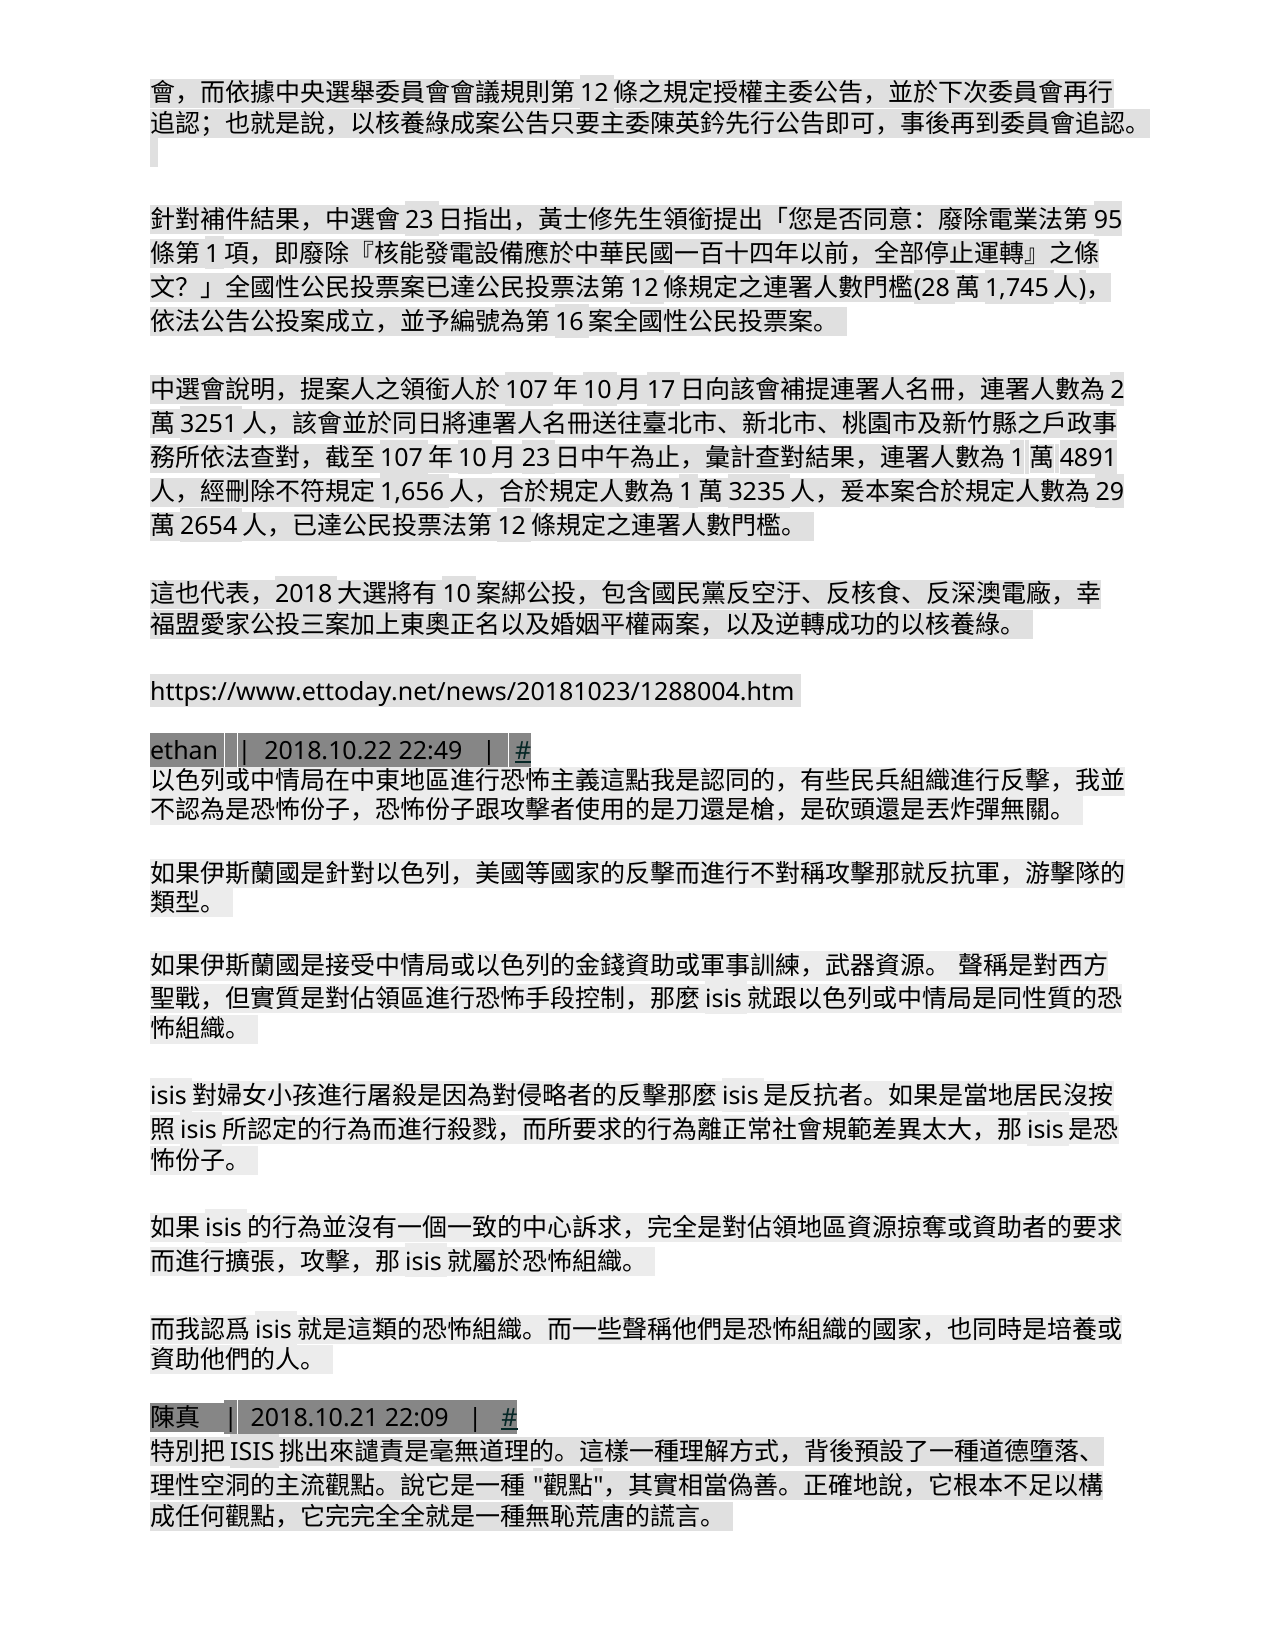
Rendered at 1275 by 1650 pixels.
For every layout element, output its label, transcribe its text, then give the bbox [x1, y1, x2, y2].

text 以核養綠逆轉勝定案編號第16！10公投綁1124大選 記者賴于榛／台北報導 中央選舉委員會23日公告「以核養綠」公投案連署書補件成功，彙計查對結果，補件連署人數為1萬4891人，經刪除不符規定1656人，合於規定人數為1萬3235人，最後本案合於規定人數為29萬2654人，已達公民投票法第12條規定之連署人數門檻的28萬1745份；中選會也公告，「以核養綠」是編號為第16案全國性公民投票案，換句話說，將有10公投綁1124大選。 以核養綠補件後，中選會17日打破過去不討論個案、不指揮戶所、不預設立場等等說法，發出新聞稿挑明指出，為利「以核養綠」於10月24日前成案，以與11月24日地方性公職人員選舉同日舉行投票，中選會已請戶政機關在10月23日中午12時前將完成查對連署人名冊之部分結果先予函覆。 中選會更透過加開委員會議，臨時提案決議，如有公告公投提案之必要，可不必加開委員會，而依據中央選舉委員會會議規則第12條之規定授權主委公告，並於下次委員會再行追認；也就是說，以核養綠成案公告只要主委陳英鈐先行公告即可，事後再到委員會追認。 針對補件結果，中選會23日指出，黃士修先生領銜提出「您是否同意：廢除電業法第95條第1項，即廢除『核能發電設備應於中華民國一百十四年以前，全部停止運轉』之條文？」全國性公民投票案已達公民投票法第12條規定之連署人數門檻(28萬1,745人)，依法公告公投案成立，並予編號為第16案全國性公民投票案。 中選會說明，提案人之領銜人於107年10月17日向該會補提連署人名冊，連署人數為2萬3251人，該會並於同日將連署人名冊送往臺北市、新北市、桃園市及新竹縣之戶政事務所依法查對，截至107年10月23日中午為止，彙計查對結果，連署人數為1萬4891人，經刪除不符規定1,656人，合於規定人數為1萬3235人，爰本案合於規定人數為29萬2654人，已達公民投票法第12條規定之連署人數門檻。 這也代表，2018大選將有10案綁公投，包含國民黨反空汙、反核食、反深澳電廠，幸福盟愛家公投三案加上東奧正名以及婚姻平權兩案，以及逆轉成功的以核養綠。 https://www.ettoday.net/news/20181023/1288004.htm [150, 75, 1125, 707]
text 以色列或中情局在中東地區進行恐怖主義這點我是認同的，有些民兵組織進行反擊，我並不認為是恐怖份子，恐怖份子跟攻擊者使用的是刀還是槍，是砍頭還是丟炸彈無關。 如果伊斯蘭國是針對以色列，美國等國家的反擊而進行不對稱攻擊那就反抗軍，游擊隊的類型。 如果伊斯蘭國是接受中情局或以色列的金錢資助或軍事訓練，武器資源。 聲稱是對西方聖戰，但實質是對佔領區進行恐怖手段控制，那麼isis就跟以色列或中情局是同性質的恐怖組織。 isis對婦女小孩進行屠殺是因為對侵略者的反擊那麼isis是反抗者。如果是當地居民沒按照isis所認定的行為而進行殺戮，而所要求的行為離正常社會規範差異太大，那isis是恐怖份子。 如果isis的行為並沒有一個一致的中心訴求，完全是對佔領地區資源掠奪或資助者的要求而進行擴張，攻擊，那isis就屬於恐怖組織。 而我認爲isis就是這類的恐怖組織。而一些聲稱他們是恐怖組織的國家，也同時是培養或資助他們的人。 [150, 767, 1125, 1374]
text ethan | 2018.10.22 22:49 | # [150, 732, 1125, 767]
text 陳真 | 2018.10.21 22:09 | # [150, 1399, 1125, 1434]
